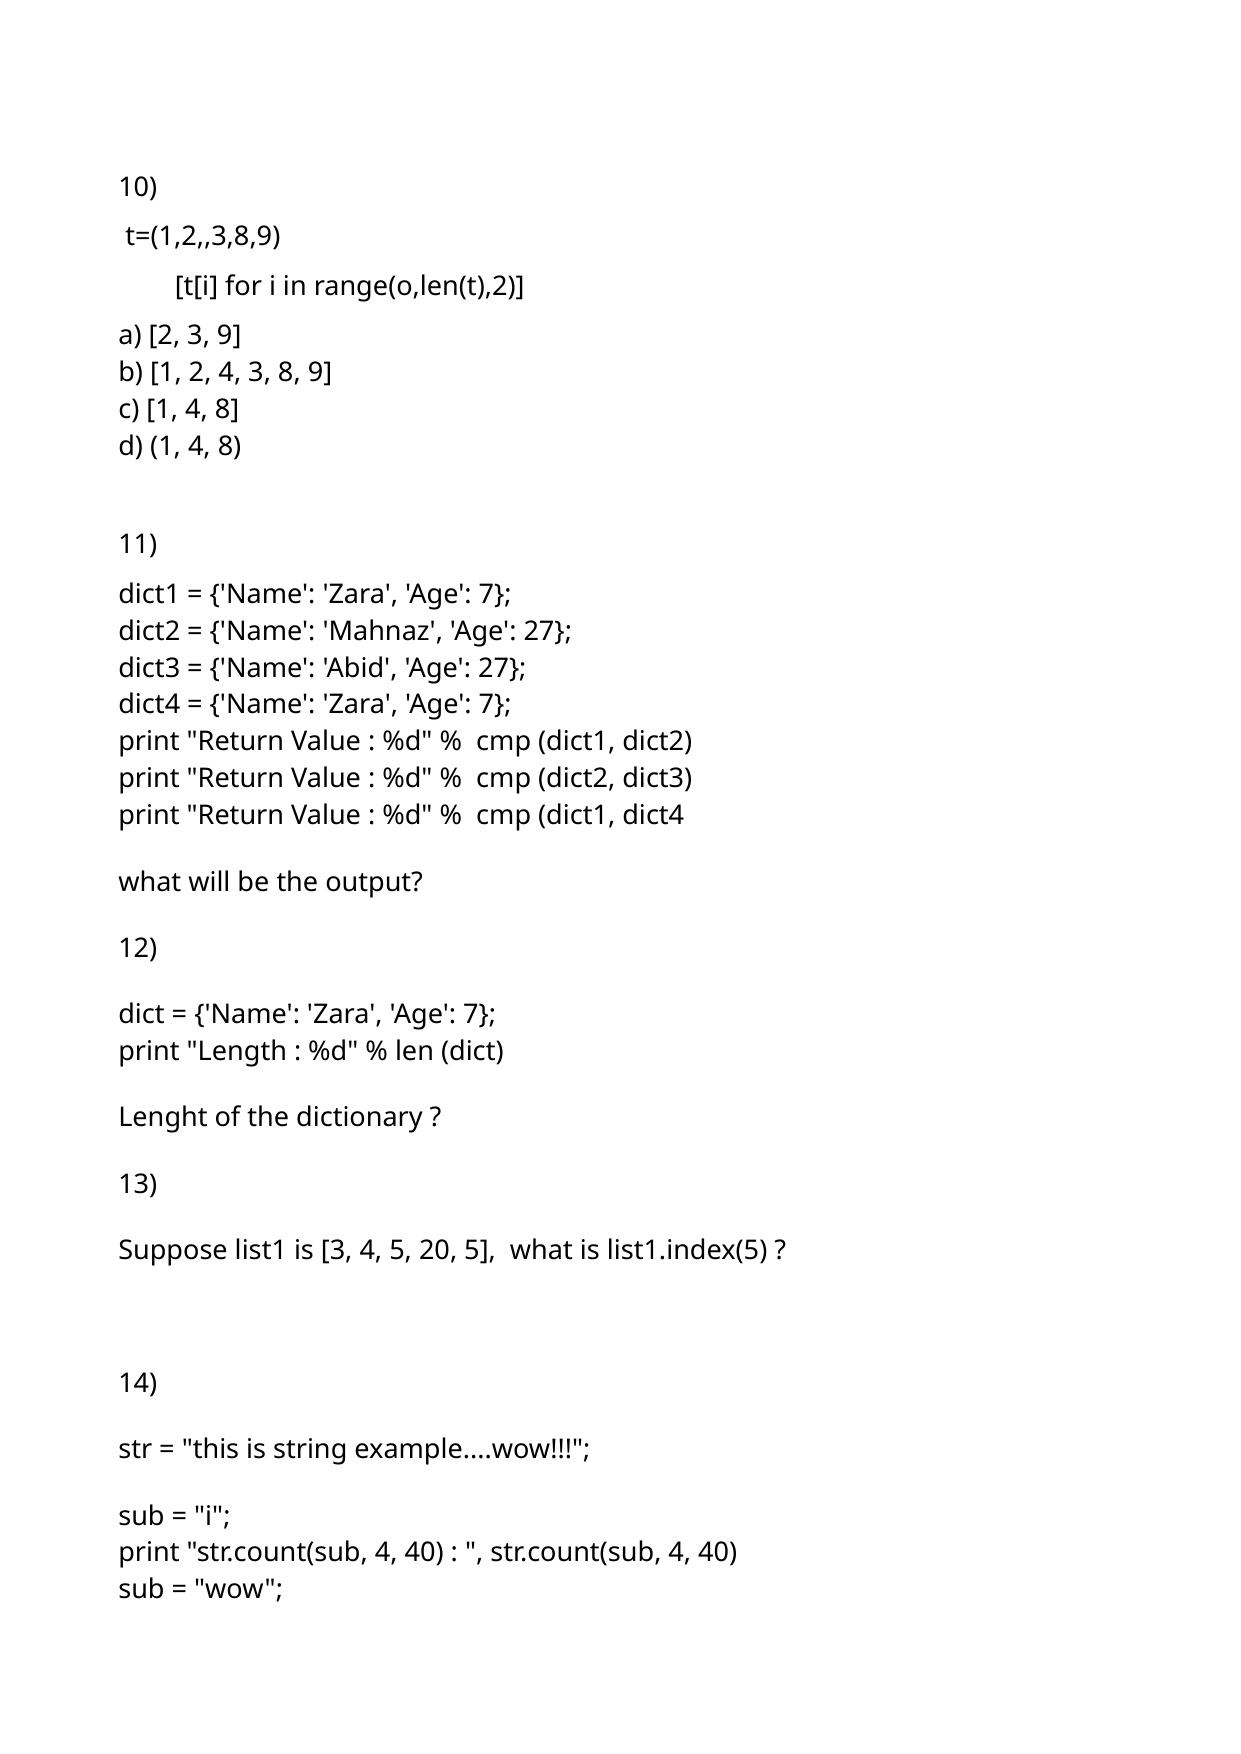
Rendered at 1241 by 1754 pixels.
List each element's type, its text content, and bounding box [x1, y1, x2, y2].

text print "Length : %d" % len (dict) [118, 1032, 1122, 1068]
text dict2 = {'Name': 'Mahnaz', 'Age': 27}; [118, 611, 1122, 648]
text t=(1,2,,3,8,9) [118, 217, 1122, 254]
text what will be the output? [118, 862, 1122, 899]
text dict1 = {'Name': 'Zara', 'Age': 7}; [118, 574, 1122, 611]
text Lenght of the dictionary ? [118, 1098, 1122, 1135]
text sub = "i"; [118, 1496, 1122, 1533]
text dict3 = {'Name': 'Abid', 'Age': 27}; [118, 648, 1122, 685]
text dict = {'Name': 'Zara', 'Age': 7}; [118, 995, 1122, 1032]
text dict4 = {'Name': 'Zara', 'Age': 7}; [118, 685, 1122, 722]
text print "str.count(sub, 4, 40) : ", str.count(sub, 4, 40) [118, 1533, 1122, 1570]
text sub = "wow"; [118, 1570, 1122, 1607]
text 12) [118, 928, 1122, 965]
text 13) [118, 1164, 1122, 1201]
text 10) [118, 167, 1122, 204]
text a) [2, 3, 9] b) [1, 2, 4, 3, 8, 9] c) [1, 4, 8] d) (1, 4, 8) [118, 316, 1122, 463]
text 14) [118, 1363, 1122, 1400]
text print "Return Value : %d" % cmp (dict1, dict4 [118, 796, 1122, 832]
text 11) [118, 525, 1122, 562]
text str = "this is string example....wow!!!"; [118, 1430, 1122, 1467]
text print "Return Value : %d" % cmp (dict1, dict2) [118, 722, 1122, 759]
text print "Return Value : %d" % cmp (dict2, dict3) [118, 759, 1122, 796]
text [t[i] for i in range(o,len(t),2)] [118, 266, 1122, 303]
text Suppose list1 is [3, 4, 5, 20, 5], what is list1.index(5) ? [118, 1231, 1122, 1267]
